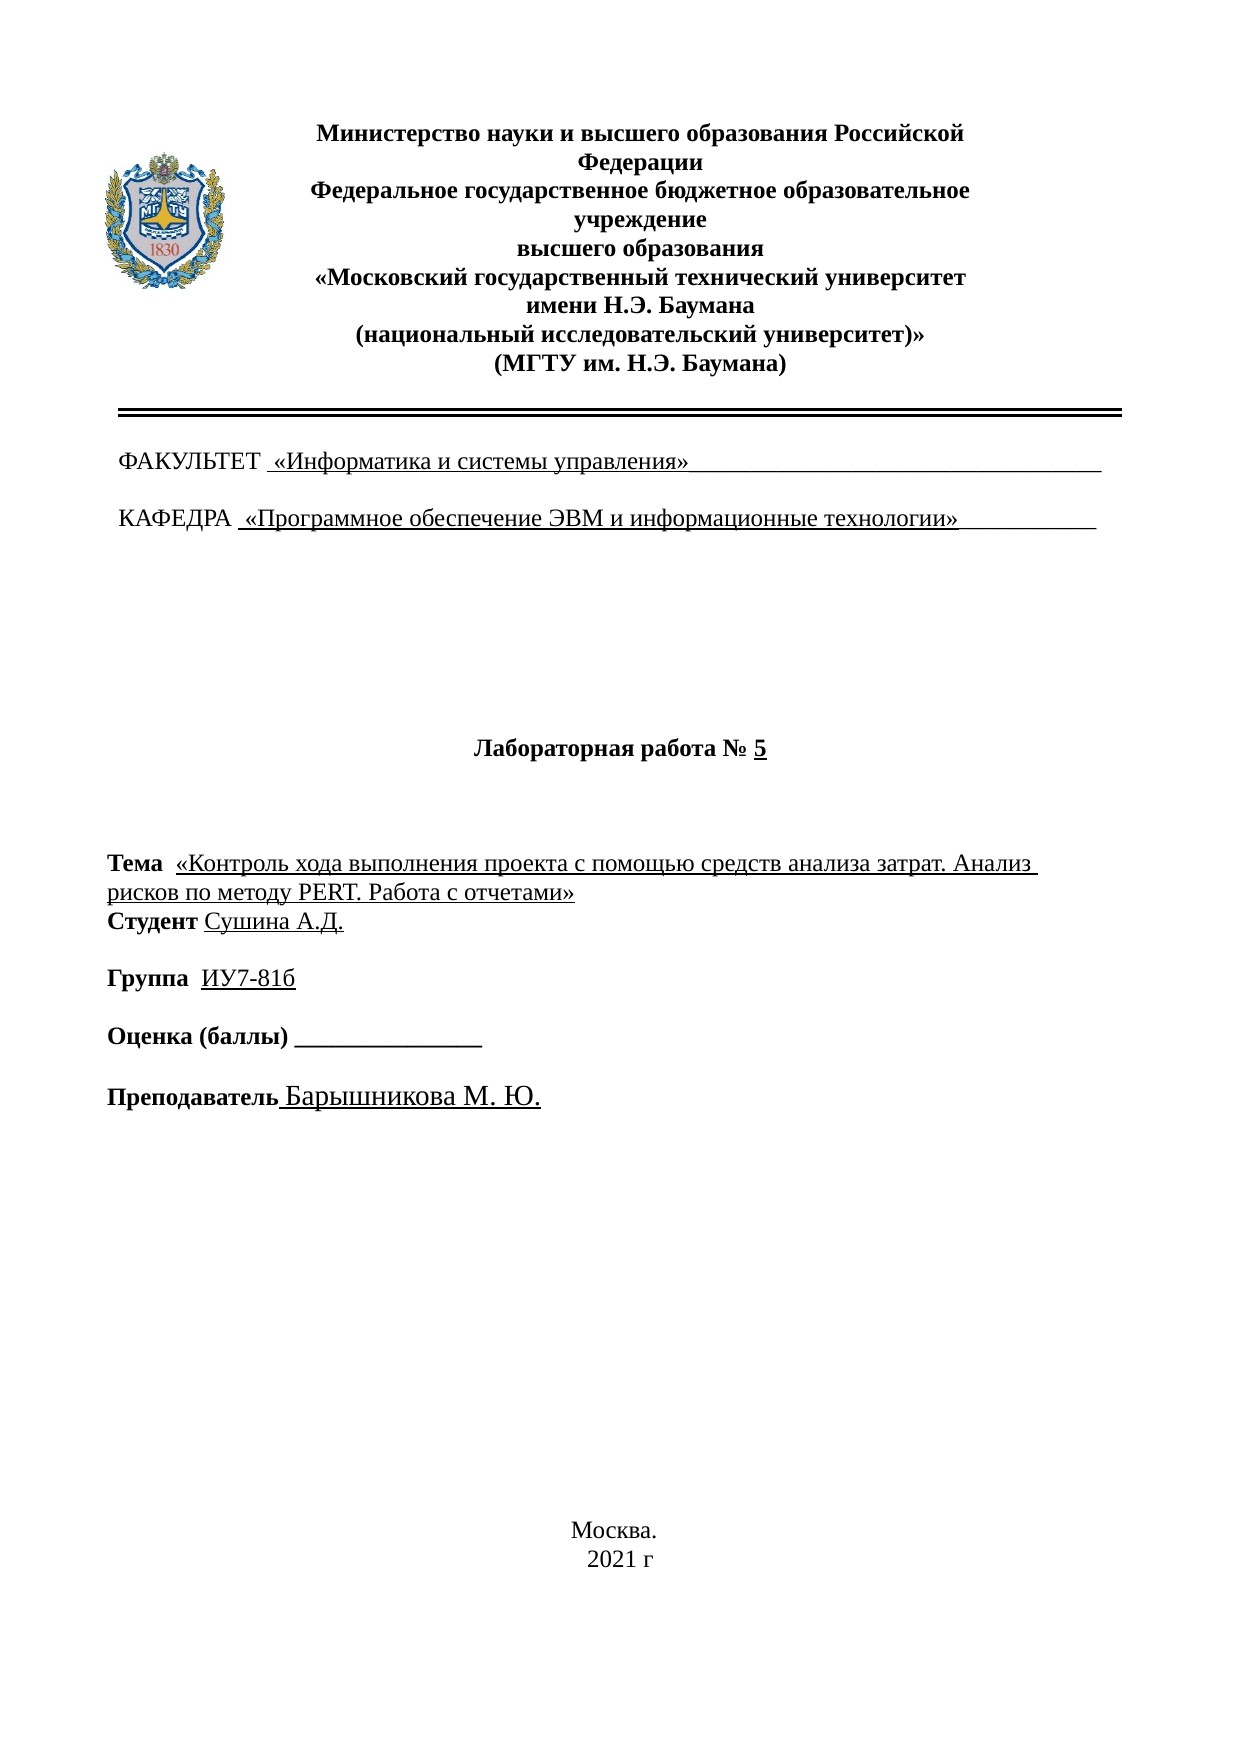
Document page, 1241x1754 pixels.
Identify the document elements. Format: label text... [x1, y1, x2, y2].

table_header Тема «Контроль хода выполнения проекта с помощью средств анализа затрат. Анализ рисков по методу PERT. Работа с отчетами» Студент Сушина А.Д. Группа ИУ7-81б Оценка (баллы) _______________ Преподаватель Барышникова М. Ю. [96, 820, 1052, 1286]
text Москва. [118, 1516, 1122, 1544]
text 2021 г [118, 1544, 1122, 1573]
text Лабораторная работа № 5 [118, 733, 1122, 762]
table_header [1052, 820, 1092, 1286]
text ФАКУЛЬТЕТ «Информатика и системы управления»_________________________________ [118, 446, 1122, 474]
text КАФЕДРА «Программное обеспечение ЭВМ и информационные технологии»___________ [118, 503, 1122, 532]
table_header [96, 118, 240, 377]
table_header Министерство науки и высшего образования Российской Федерации Федеральное государственное бюджетное образовательное учреждение высшего образования «Московский государственный технический университет имени Н.Э. Баумана (национальный исследовательский университет)» (МГТУ им. Н.Э. Баумана) [240, 118, 1040, 377]
